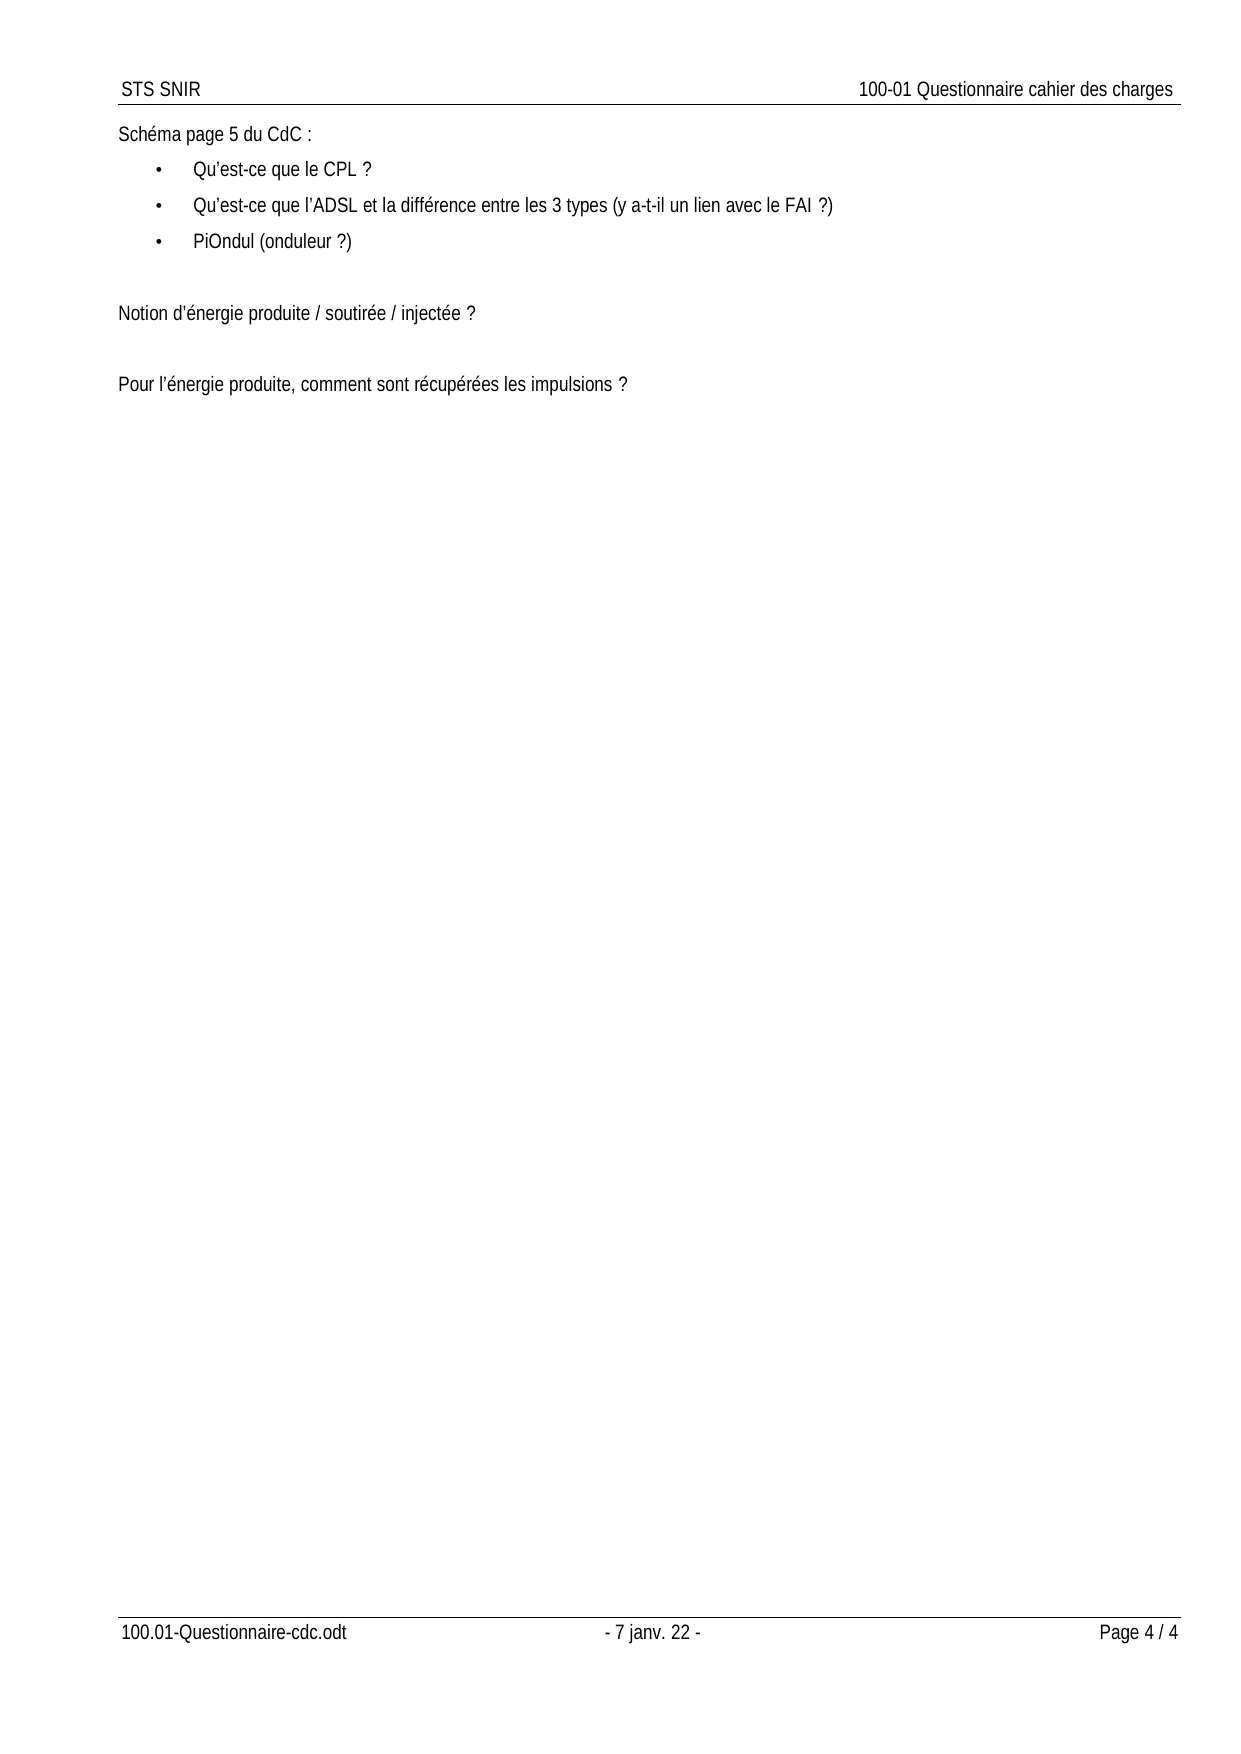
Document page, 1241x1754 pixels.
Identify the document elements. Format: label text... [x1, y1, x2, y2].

text Pour l’énergie produite, comment sont récupérées les impulsions ? [118, 372, 1181, 396]
list Qu’est-ce que le CPL ? [156, 157, 1181, 181]
list PiOndul (onduleur ?) [156, 229, 1181, 253]
list Qu’est-ce que l’ADSL et la différence entre les 3 types (y a-t-il un lien avec le FAI ?) [156, 193, 1181, 217]
text Notion d’énergie produite / soutirée / injectée ? [118, 301, 1181, 324]
text Schéma page 5 du CdC : [118, 121, 1181, 145]
